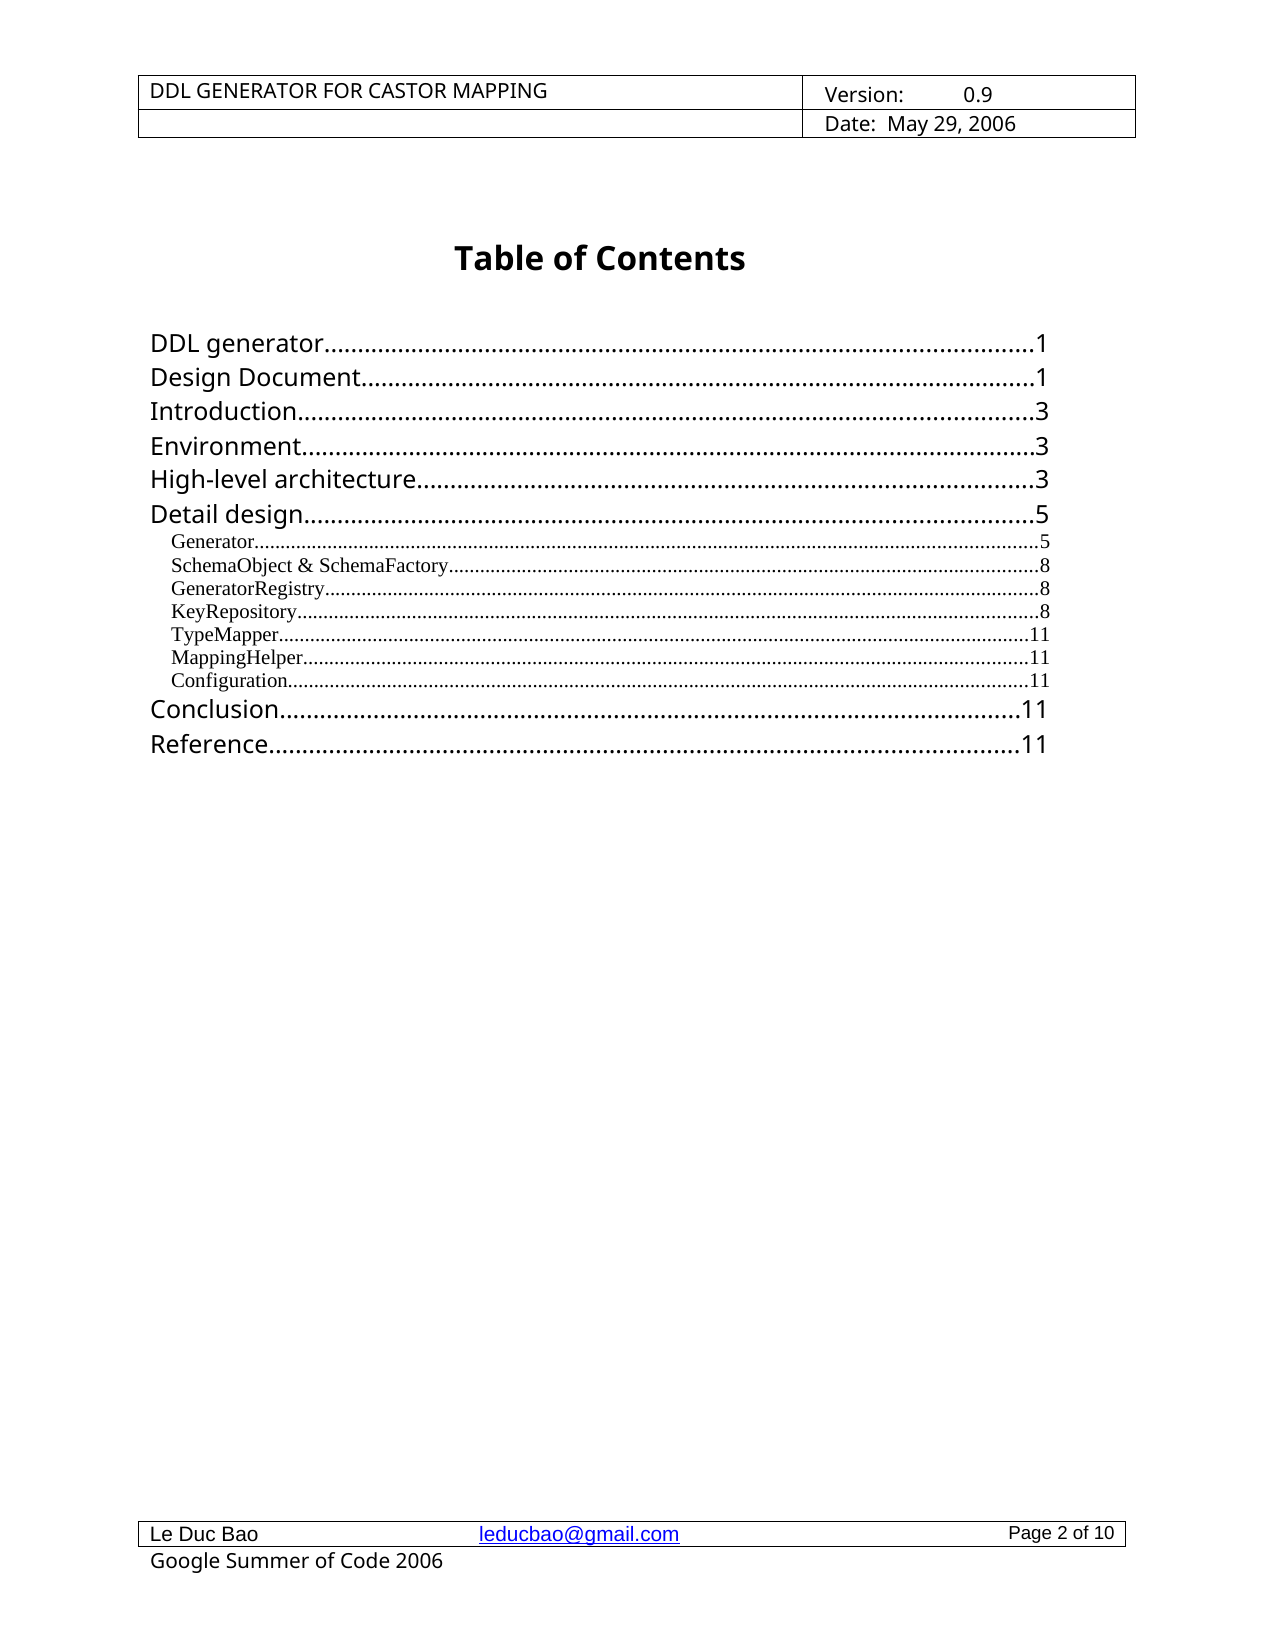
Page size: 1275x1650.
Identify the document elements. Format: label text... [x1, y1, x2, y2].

text KeyRepository 8 [171, 600, 1050, 623]
text MappingHelper 11 [171, 646, 1050, 669]
text TypeMapper 11 [171, 623, 1050, 646]
subtitle Table of Contents [150, 235, 1050, 281]
text Introduction 3 [150, 394, 1050, 428]
text GeneratorRegistry 8 [171, 577, 1050, 600]
text Configuration 11 [171, 669, 1050, 692]
text Detail design 5 [150, 496, 1050, 530]
text Design Document 1 [150, 360, 1050, 394]
text High-level architecture 3 [150, 462, 1050, 496]
text Conclusion 11 [150, 692, 1050, 726]
text SchemaObject & SchemaFactory 8 [171, 553, 1050, 577]
text DDL generator 1 [150, 326, 1050, 360]
text Reference 11 [150, 726, 1050, 760]
text Generator 5 [171, 530, 1050, 553]
text Environment 3 [150, 428, 1050, 462]
